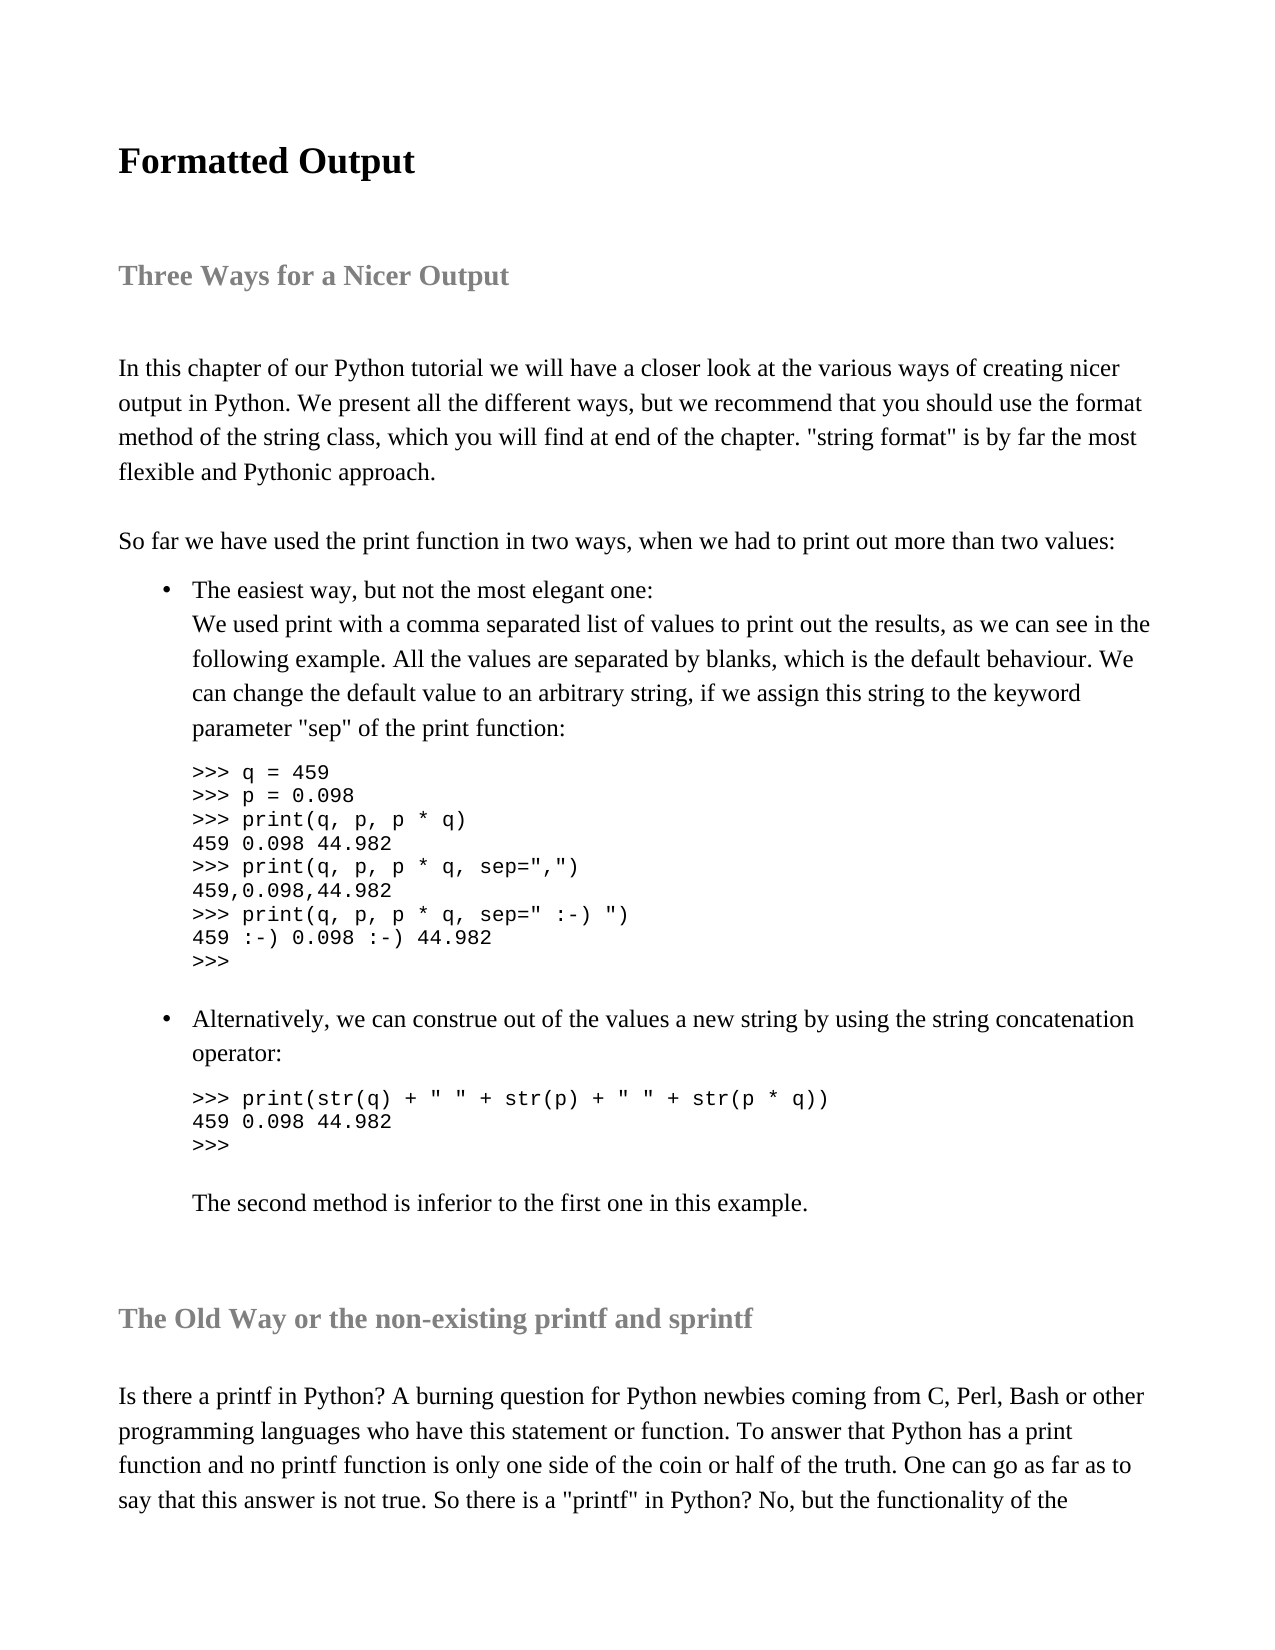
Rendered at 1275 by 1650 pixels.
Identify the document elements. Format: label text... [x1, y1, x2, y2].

list 459,0.098,44.982 [162, 880, 1157, 904]
list >>> print(str(q) + " " + str(p) + " " + str(p * q)) [162, 1088, 1157, 1111]
list >>> p = 0.098 [162, 785, 1157, 809]
list 459 :-) 0.098 :-) 44.982 [162, 927, 1157, 951]
list The easiest way, but not the most elegant one: We used print with a comma separated list of values to print out the results, as we can see in the following example. All the values are separated by blanks, which is the default behaviour. We can change the default value to an arbitrary string, if we assign this string to the keyword parameter "sep" of the print function: [162, 575, 1157, 741]
subtitle Three Ways for a Nicer Output [118, 258, 1157, 292]
list >>> print(q, p, p * q) [162, 809, 1157, 833]
text Is there a printf in Python? A burning question for Python newbies coming from C, Perl, Bash or other programming languages who have this statement or function. To answer that Python has a print function and no printf function is only one side of the coin or half of the truth. One can go as far as to say that this answer is not true. So there is a "printf" in Python? No, but the functionality of the [118, 1347, 1157, 1513]
list >>> print(q, p, p * q, sep=",") [162, 856, 1157, 880]
list The second method is inferior to the first one in this example. [162, 1188, 1157, 1217]
list >>> q = 459 [162, 762, 1157, 785]
list >>> print(q, p, p * q, sep=" :-) ") [162, 904, 1157, 927]
list >>> [162, 951, 1157, 974]
subtitle The Old Way or the non-existing printf and sprintf [118, 1301, 1157, 1334]
list 459 0.098 44.982 [162, 1111, 1157, 1135]
text In this chapter of our Python tutorial we will have a closer look at the various ways of creating nicer output in Python. We present all the different ways, but we recommend that you should use the format method of the string class, which you will find at end of the chapter. "string format" is by far the most flexible and Pythonic approach. So far we have used the print function in two ways, when we had to print out more than two values: [118, 353, 1157, 554]
list Alternatively, we can construe out of the values a new string by using the string concatenation operator: [162, 1004, 1157, 1067]
list 459 0.098 44.982 [162, 833, 1157, 856]
subtitle Formatted Output [118, 139, 1157, 182]
list >>> [162, 1135, 1157, 1158]
